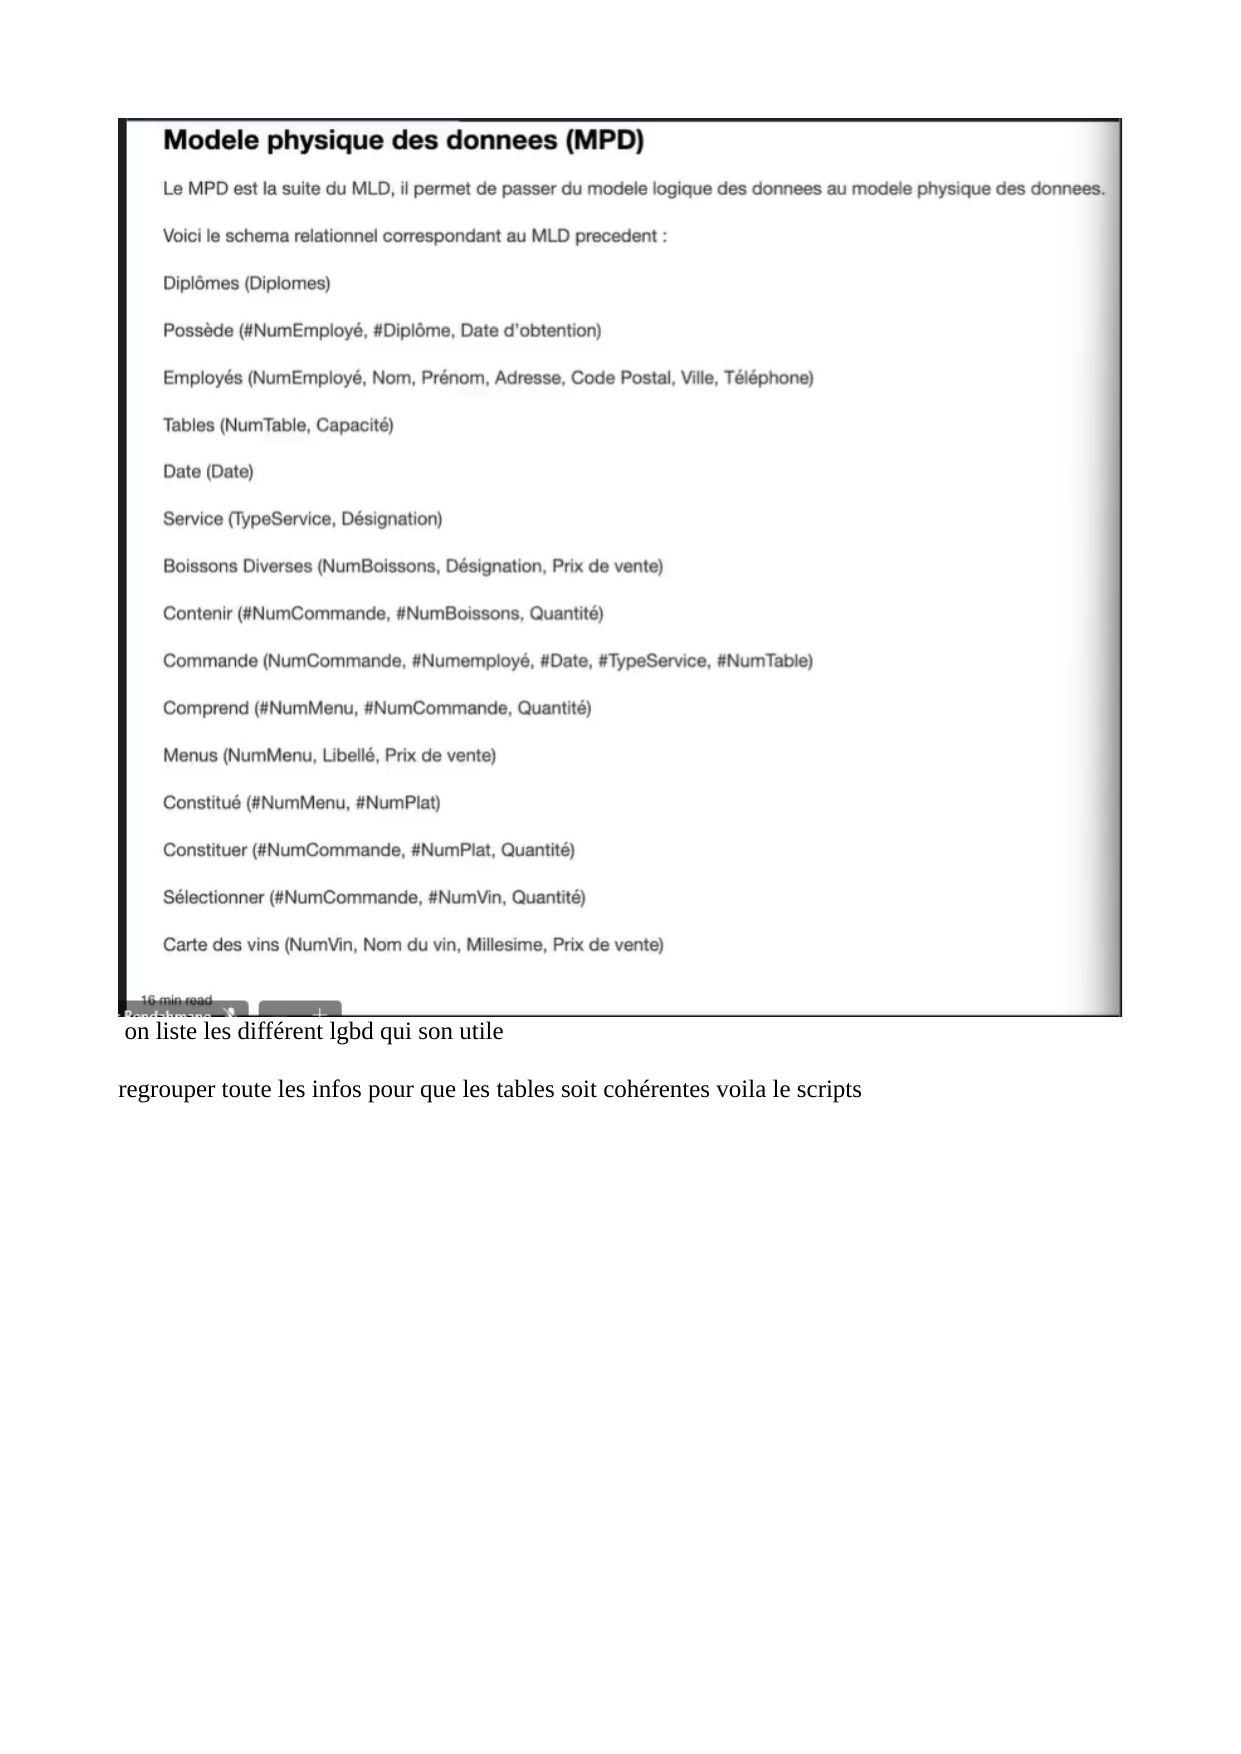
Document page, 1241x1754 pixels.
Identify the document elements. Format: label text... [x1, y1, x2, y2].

picture [118, 118, 1123, 1017]
text on liste les différent lgbd qui son utile [118, 1017, 1122, 1045]
text regrouper toute les infos pour que les tables soit cohérentes voila le scripts [118, 1074, 1122, 1103]
